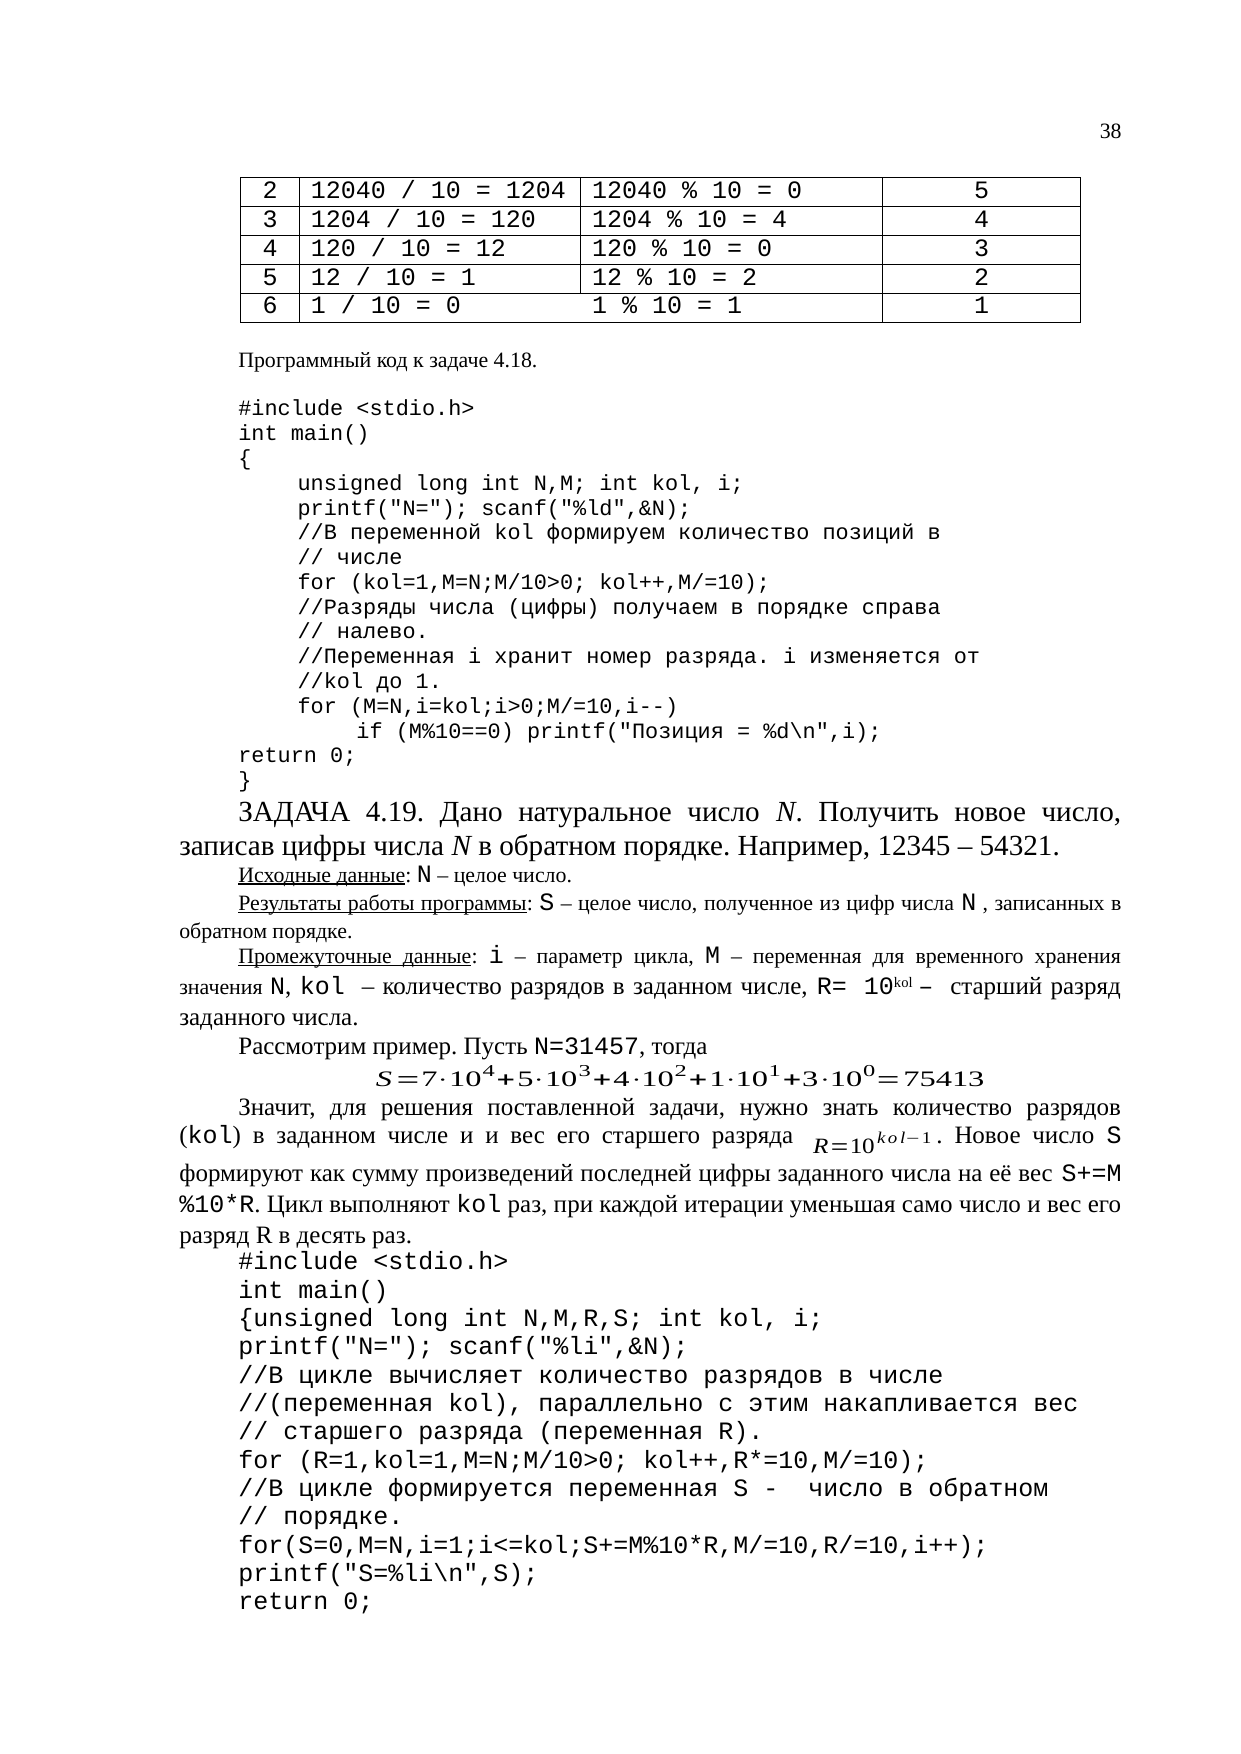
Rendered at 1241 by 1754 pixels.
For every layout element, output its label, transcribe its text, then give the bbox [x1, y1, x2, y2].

table_cell 12040 % 10 = 0 [581, 178, 882, 206]
table_cell 12040 / 10 = 1204 [300, 178, 580, 206]
text printf("N="); scanf("%li",&N); [238, 1334, 1121, 1362]
text unsigned long int N,M; int kol, i; [238, 472, 1121, 497]
text #include <stdio.h> [238, 1249, 1121, 1277]
table_cell 1 [883, 294, 1080, 321]
table_cell 12 / 10 = 1 [300, 265, 580, 292]
text int main() [238, 422, 1121, 447]
text } [238, 769, 1121, 794]
table_cell 1 % 10 = 1 [581, 294, 882, 321]
text //В переменной kol формируем количество позиций в [238, 521, 1121, 546]
table_cell 3 [883, 236, 1080, 264]
text for (kol=1,M=N;M/10>0; kol++,M/=10); [238, 571, 1121, 596]
text // старшего разряда (переменная R). [179, 1419, 1121, 1447]
text #include <stdio.h> [238, 397, 1121, 422]
text //В цикле вычисляет количество разрядов в числе [179, 1362, 1121, 1391]
table_cell 120 % 10 = 0 [581, 236, 882, 264]
table_cell 5 [883, 178, 1080, 206]
text printf("N="); scanf("%ld",&N); [238, 497, 1121, 521]
text Рассмотрим пример. Пусть N=31457, тогда [179, 1031, 1121, 1062]
table_cell 2 [883, 265, 1080, 292]
text for (R=1,kol=1,M=N;M/10>0; kol++,R*=10,M/=10); [238, 1447, 1121, 1476]
text Результаты работы программы: S – целое число, полученное из цифр числа N , записанных в обратном порядке. [179, 889, 1121, 943]
table_cell 3 [241, 207, 299, 235]
text ЗАДАЧА 4.19. Дано натуральное число N. Получить новое число, записав цифры числа N в обратном порядке. Например, 12345 – 54321. [179, 794, 1121, 861]
text //В цикле формируется переменная S - число в обратном [179, 1476, 1121, 1504]
text // порядке. [179, 1504, 1121, 1532]
table_cell 6 [241, 294, 299, 321]
text return 0; [238, 1589, 1121, 1617]
table_cell 2 [241, 178, 299, 206]
table_cell 1 / 10 = 0 [300, 294, 581, 321]
text // числе [238, 546, 1121, 571]
text Значит, для решения поставленной задачи, нужно знать количество разрядов (kol) в заданном числе и и вес его старшего разряда . Новое число S формируют как сумму произведений последней цифры заданного числа на её вес S+=M%10*R. Цикл выполняют kol раз, при каждой итерации уменьшая само число и вес его разряд R в десять раз. [179, 1092, 1121, 1249]
text printf("S=%li\n",S); [238, 1561, 1121, 1589]
table_cell 12 % 10 = 2 [581, 265, 882, 292]
text int main() [238, 1277, 1121, 1306]
table_cell 4 [241, 236, 299, 264]
text Промежуточные данные: i – параметр цикла, M – переменная для временного хранения значения N, kol – количество разрядов в заданном числе, R= 10kol – старший разряд заданного числа. [179, 943, 1121, 1031]
text return 0; [238, 744, 1121, 769]
table_cell 120 / 10 = 12 [300, 236, 580, 264]
text //Разряды числа (цифры) получаем в порядке справа [238, 596, 1121, 621]
text Исходные данные: N – целое число. [179, 861, 1121, 889]
text {unsigned long int N,M,R,S; int kol, i; [238, 1306, 1121, 1334]
text // налево. [238, 621, 1121, 645]
text if (M%10==0) printf("Позиция = %d\n",i); [238, 720, 1121, 744]
table_cell 4 [883, 207, 1080, 235]
table_cell 1204 % 10 = 4 [581, 207, 882, 235]
text { [238, 447, 1121, 472]
text Программный код к задаче 4.18. [179, 347, 1121, 372]
table_cell 5 [241, 265, 299, 292]
text //kol до 1. [238, 670, 1121, 695]
text for (M=N,i=kol;i>0;M/=10,i--) [238, 695, 1121, 720]
text //Переменная i хранит номер разряда. i изменяется от [238, 645, 1121, 670]
table_cell 1204 / 10 = 120 [300, 207, 580, 235]
text for(S=0,M=N,i=1;i<=kol;S+=M%10*R,M/=10,R/=10,i++); [238, 1532, 1121, 1561]
text //(переменная kol), параллельно с этим накапливается вес [179, 1391, 1121, 1419]
